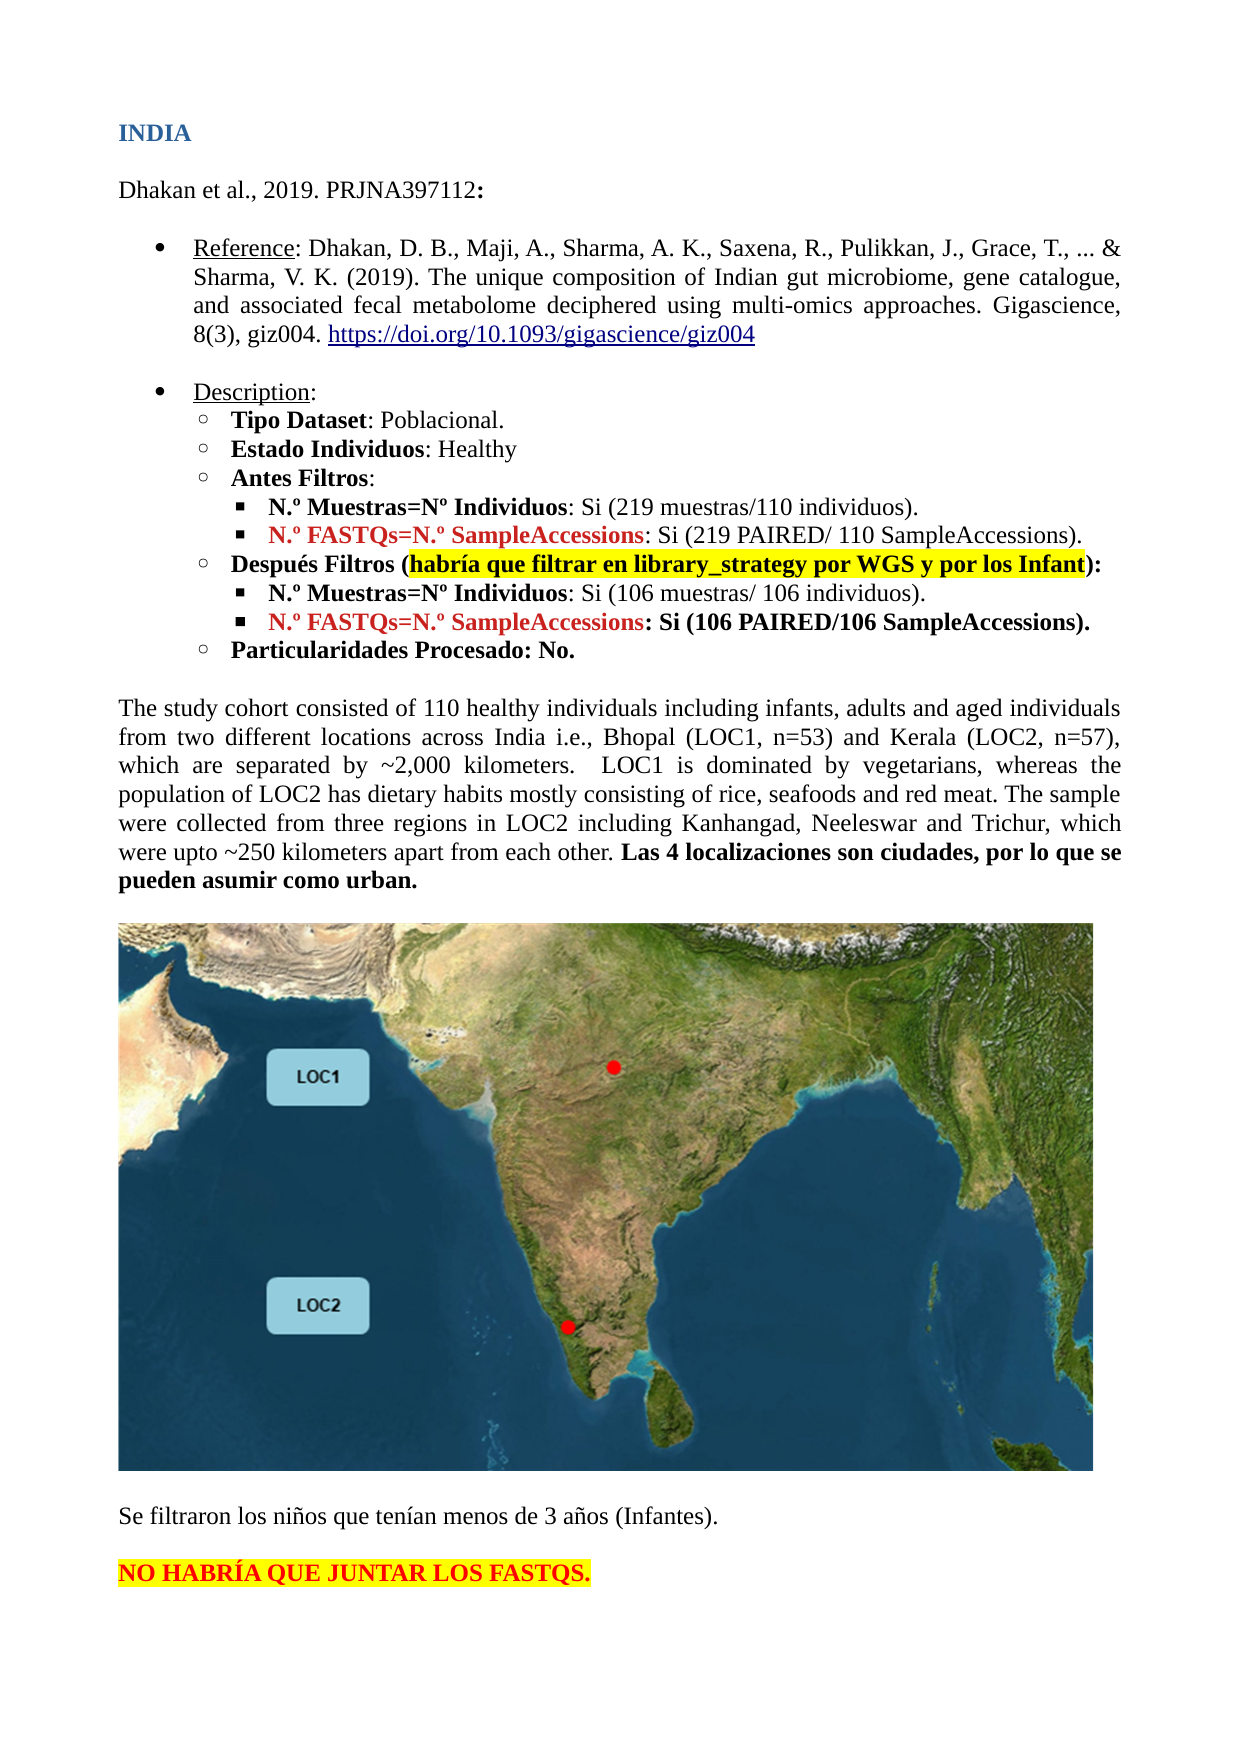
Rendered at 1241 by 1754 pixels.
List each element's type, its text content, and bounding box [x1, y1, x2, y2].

list N.º Muestras=Nº Individuos: Si (106 muestras/ 106 individuos). [231, 578, 1122, 607]
text NO HABRÍA QUE JUNTAR LOS FASTQS. [118, 1558, 1122, 1587]
text Se filtraron los niños que tenían menos de 3 años (Infantes). [118, 1501, 1122, 1530]
list Antes Filtros: [193, 463, 1122, 492]
text The study cohort consisted of 110 healthy individuals including infants, adults and aged individuals from two different locations across India i.e., Bhopal (LOC1, n=53) and Kerala (LOC2, n=57), which are separated by ~2,000 kilometers. LOC1 is dominated by vegetarians, whereas the population of LOC2 has dietary habits mostly consisting of rice, seafoods and red meat. The sample were collected from three regions in LOC2 including Kanhangad, Neeleswar and Trichur, which were upto ~250 kilometers apart from each other. Las 4 localizaciones son ciudades, por lo que se pueden asumir como urban. [118, 693, 1122, 894]
list Tipo Dataset: Poblacional. [193, 406, 1122, 434]
text INDIA [118, 118, 1122, 147]
list Particularidades Procesado: No. [193, 636, 1122, 664]
list N.º FASTQs=N.º SampleAccessions: Si (106 PAIRED/106 SampleAccessions). [231, 607, 1122, 636]
list N.º FASTQs=N.º SampleAccessions: Si (219 PAIRED/ 110 SampleAccessions). [231, 521, 1122, 549]
picture [118, 923, 1094, 1472]
list N.º Muestras=Nº Individuos: Si (219 muestras/110 individuos). [231, 492, 1122, 521]
list Reference: Dhakan, D. B., Maji, A., Sharma, A. K., Saxena, R., Pulikkan, J., Grace, T., ... & Sharma, V. K. (2019). The unique composition of Indian gut microbiome, gene catalogue, and associated fecal metabolome deciphered using multi-omics approaches. Gigascience, 8(3), giz004. https://doi.org/10.1093/gigascience/giz004 [156, 233, 1122, 348]
list Description: [156, 377, 1122, 406]
list Estado Individuos: Healthy [193, 434, 1122, 463]
text Dhakan et al., 2019. PRJNA397112: [118, 176, 1122, 204]
list Después Filtros (habría que filtrar en library_strategy por WGS y por los Infant): [193, 549, 1122, 578]
